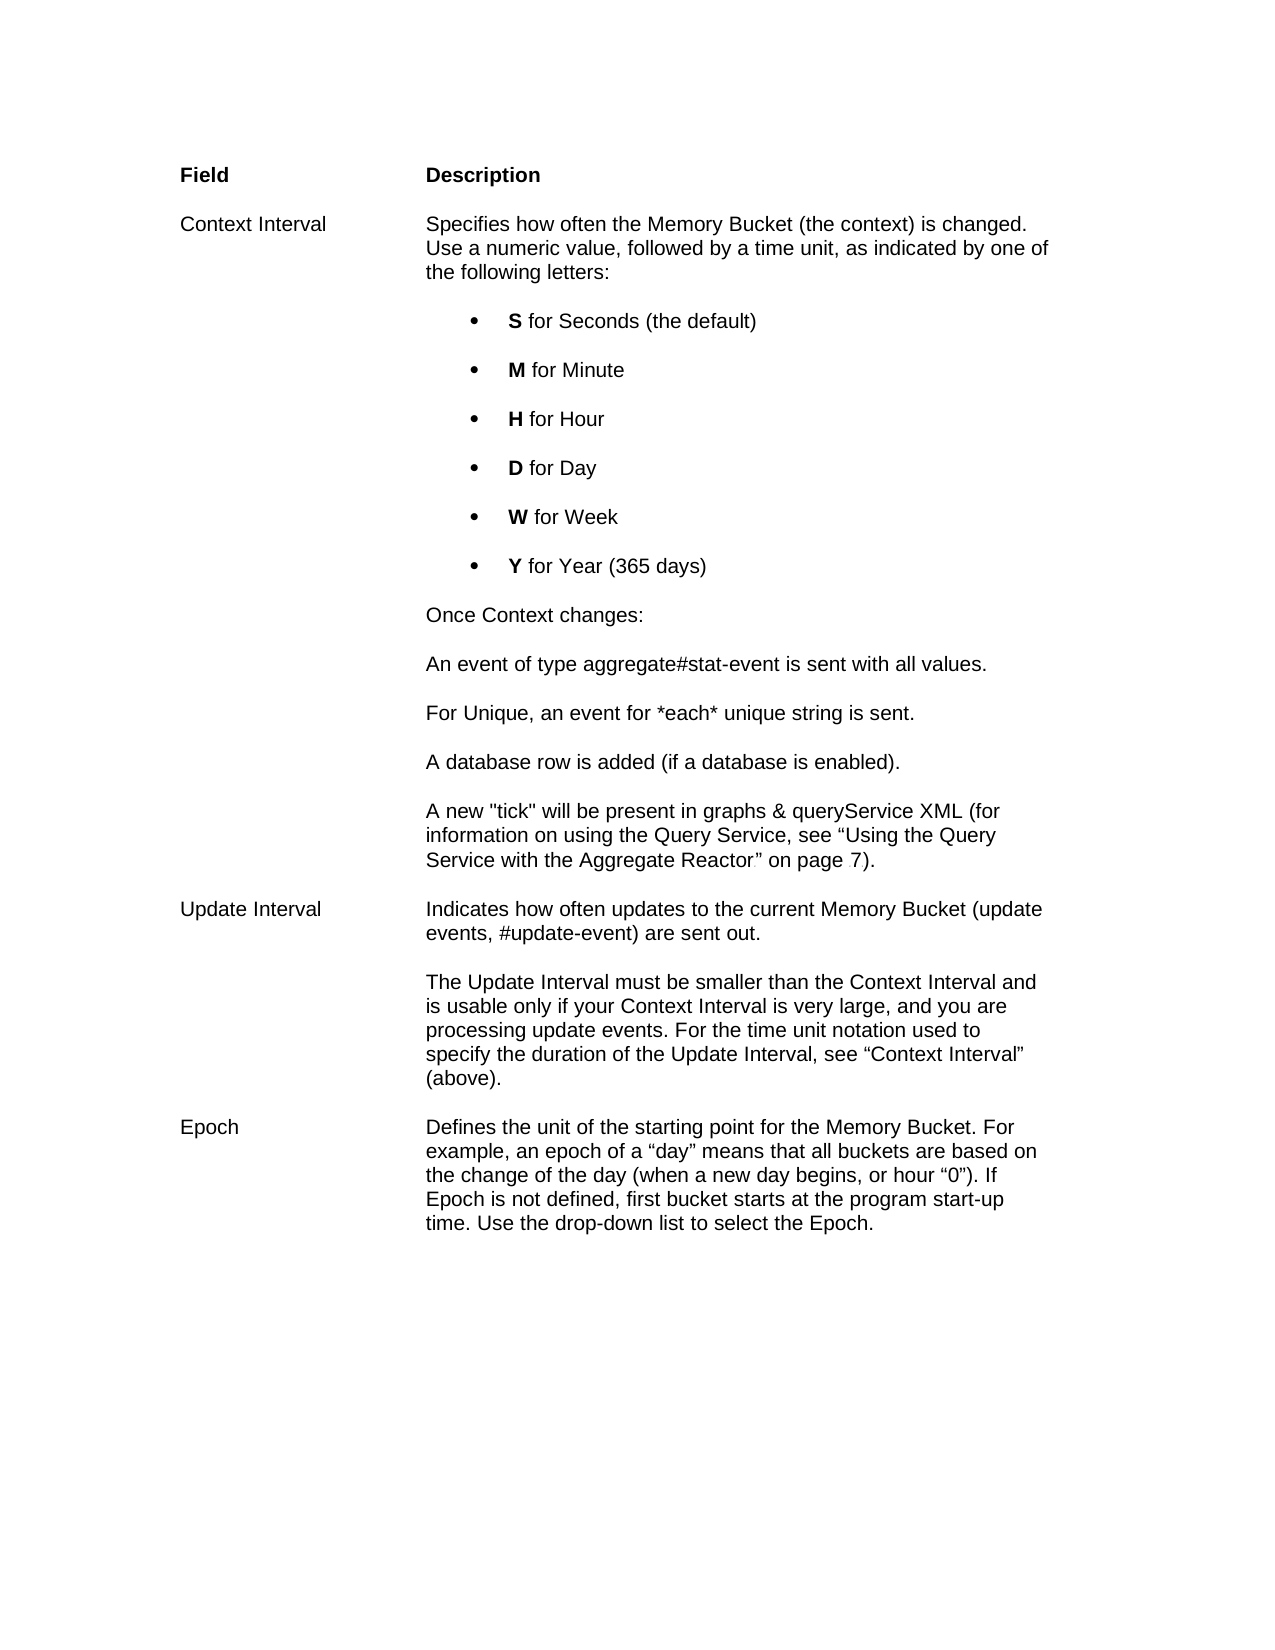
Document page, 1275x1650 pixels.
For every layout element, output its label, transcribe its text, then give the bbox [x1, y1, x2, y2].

table_cell Context Interval [139, 199, 384, 884]
table_cell Indicates how often updates to the current Memory Bucket (update events, #update-event) are sent out. The Update Interval must be smaller than the Context Interval and is usable only if your Context Interval is very large, and you are processing update events. For the time unit notation used to specify the duration of the Update Interval, see “Context Interval” (above). [384, 884, 1061, 1102]
table_cell Specifies how often the Memory Bucket (the context) is changed. Use a numeric value, followed by a time unit, as indicated by one of the following letters: S for Seconds (the default) M for Minute H for Hour D for Day W for Week Y for Year (365 days) Once Context changes: An event of type aggregate#stat-event is sent with all values. For Unique, an event for *each* unique string is sent. A database row is added (if a database is enabled). A new "tick" will be present in graphs & queryService XML (for information on using the Query Service, see “Using the Query Service with the Aggregate ReactorX” on page X7X). [384, 199, 1061, 884]
table_cell Epoch [139, 1103, 384, 1248]
table_header Description [384, 150, 1061, 199]
table_cell Update Interval [139, 884, 384, 1102]
table_header Field [139, 150, 384, 199]
table_cell Defines the unit of the starting point for the Memory Bucket. For example, an epoch of a “day” means that all buckets are based on the change of the day (when a new day begins, or hour “0”). If Epoch is not defined, first bucket starts at the program start-up time. Use the drop-down list to select the Epoch. [384, 1103, 1061, 1248]
